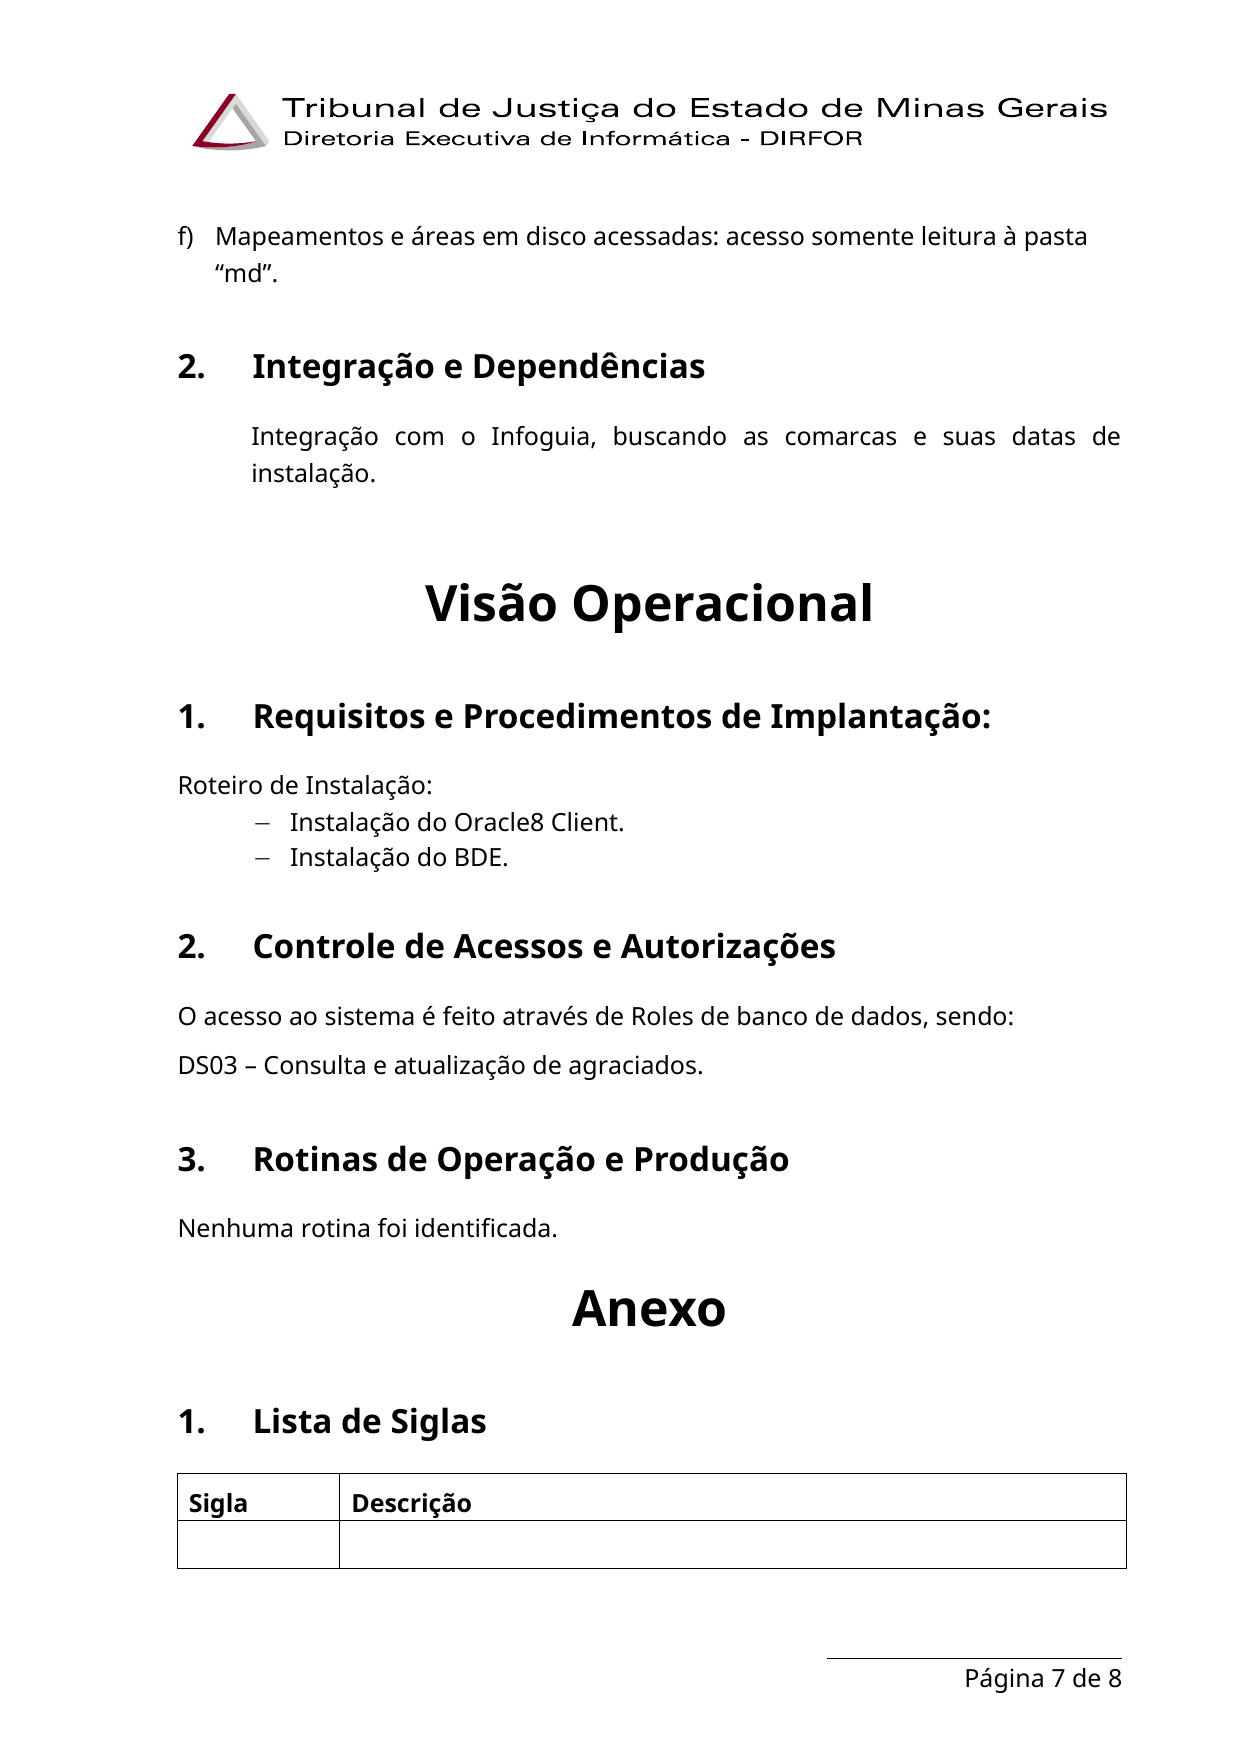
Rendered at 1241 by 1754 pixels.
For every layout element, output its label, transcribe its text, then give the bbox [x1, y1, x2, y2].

subtitle Controle de Acessos e Autorizações [177, 923, 1122, 969]
subtitle Visão Operacional [177, 568, 1122, 636]
list Instalação do BDE. [252, 839, 1122, 873]
subtitle Anexo [177, 1273, 1122, 1341]
text O acesso ao sistema é feito através de Roles de banco de dados, sendo: [177, 998, 1122, 1032]
subtitle Lista de Siglas [177, 1398, 1122, 1443]
subtitle Rotinas de Operação e Produção [177, 1135, 1122, 1181]
list ﻿Instalação do Oracle8 Client. [252, 805, 1122, 839]
subtitle Requisitos e Procedimentos de Implantação: [177, 693, 1122, 738]
subtitle Integração e Dependências [177, 343, 1122, 389]
table_cell [178, 1521, 339, 1568]
table_header Descrição [340, 1474, 1126, 1520]
text DS03 – Consulta e atualização de agraciados. [177, 1048, 1122, 1082]
list Mapeamentos e áreas em disco acessadas: acesso somente leitura à pasta “md”. [177, 218, 1122, 290]
table_cell [340, 1521, 1126, 1568]
text Integração com o Infoguia, buscando as comarcas e suas datas de instalação. [251, 418, 1122, 490]
text Roteiro de Instalação: [177, 768, 1122, 802]
table_header Sigla [178, 1474, 339, 1520]
text Nenhuma rotina foi identificada. [177, 1210, 1122, 1244]
